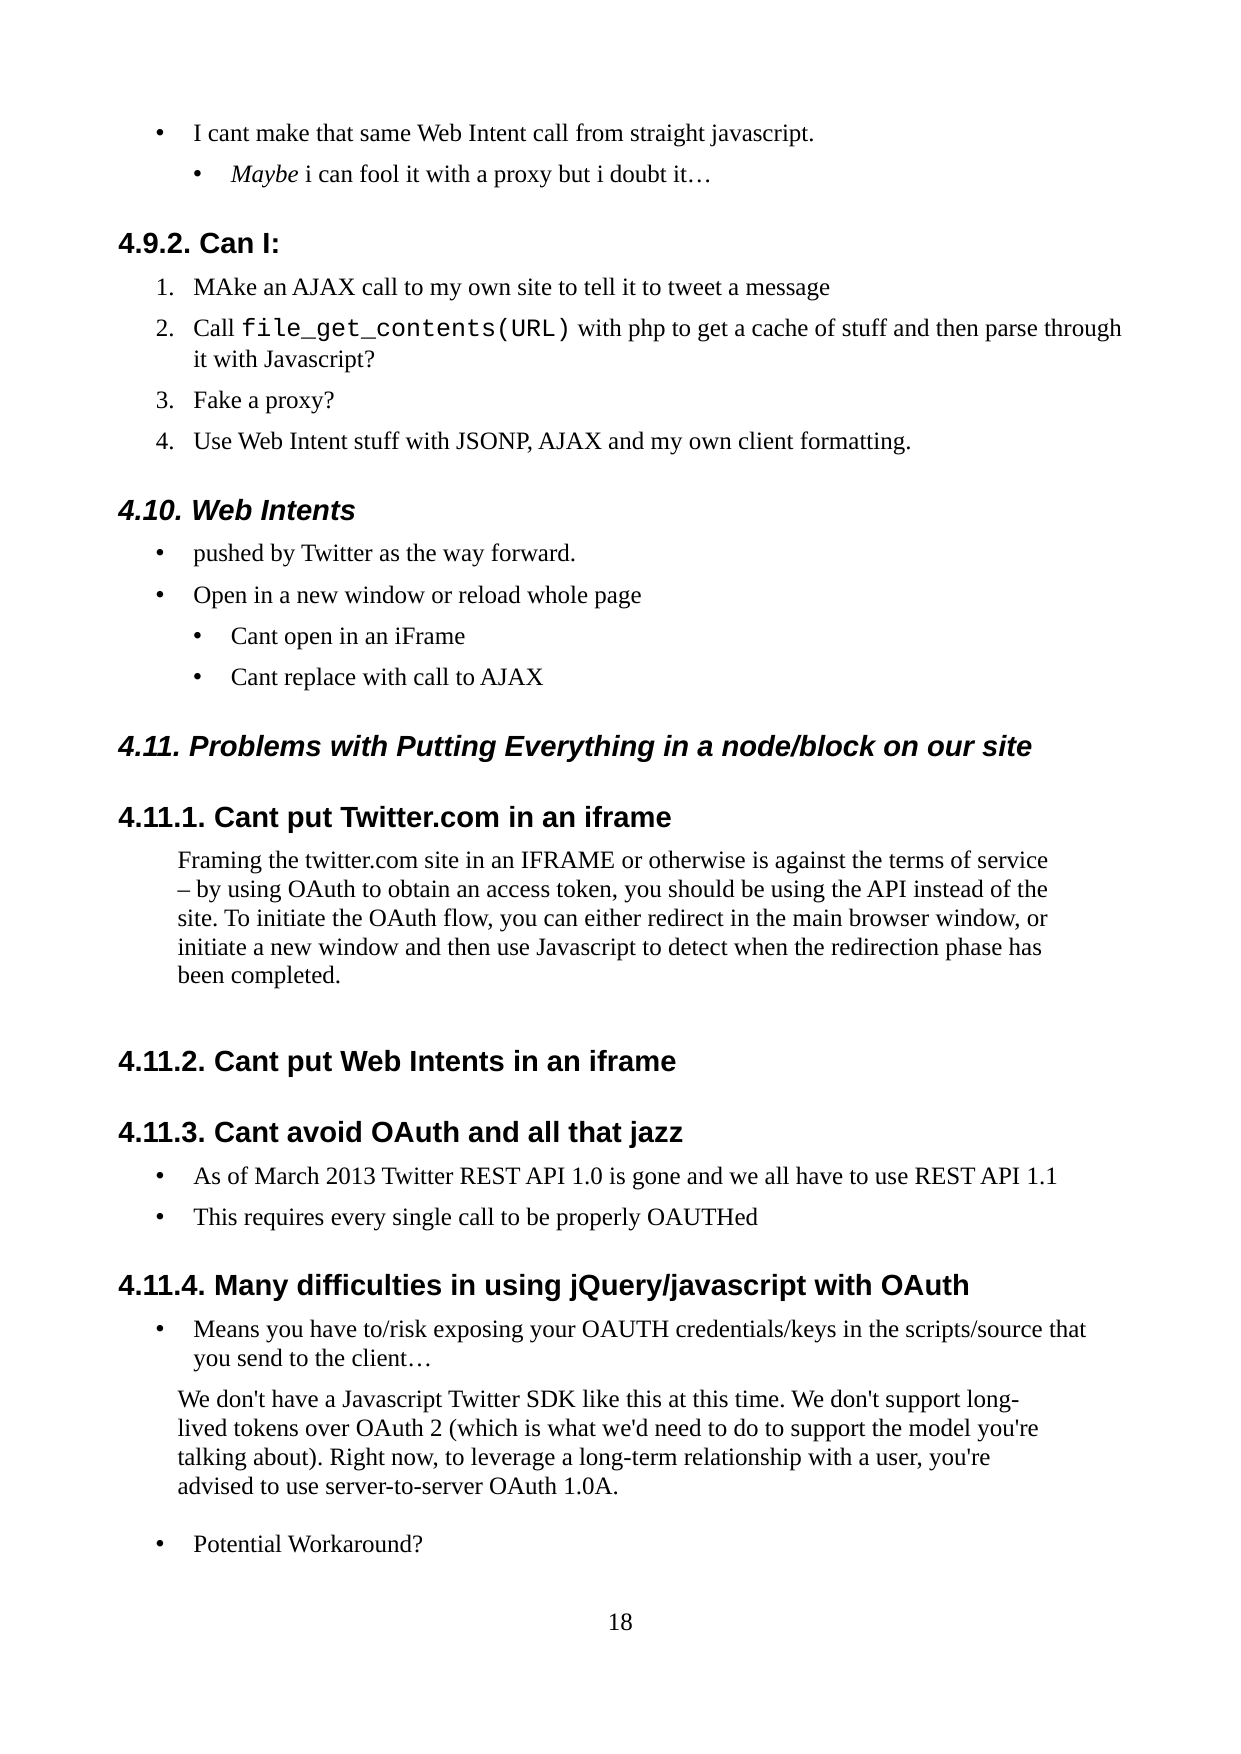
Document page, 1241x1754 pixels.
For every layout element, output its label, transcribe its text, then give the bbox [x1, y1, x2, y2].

text Framing the twitter.com site in an IFRAME or otherwise is against the terms of service – by using OAuth to obtain an access token, you should be using the API instead of the site. To initiate the OAuth flow, you can either redirect in the main browser window, or initiate a new window and then use Javascript to detect when the redirection phase has been completed. [177, 846, 1063, 989]
subtitle Cant put Web Intents in an iframe [118, 1044, 1122, 1077]
subtitle Many difficulties in using jQuery/javascript with OAuth [118, 1268, 1122, 1302]
list I cant make that same Web Intent call from straight javascript. [156, 118, 1122, 147]
list Fake a proxy? [156, 385, 1122, 414]
list Cant open in an iFrame [193, 621, 1122, 650]
list Potential Workaround? [156, 1529, 1122, 1558]
subtitle Can I: [118, 226, 1122, 259]
list Cant replace with call to AJAX [193, 662, 1122, 691]
list MAke an AJAX call to my own site to tell it to tweet a message [156, 272, 1122, 300]
text We don't have a Javascript Twitter SDK like this at this time. We don't support long-lived tokens over OAuth 2 (which is what we'd need to do to support the model you're talking about). Right now, to leverage a long-term relationship with a user, you're advised to use server-to-server OAuth 1.0A. [177, 1384, 1063, 1499]
list pushed by Twitter as the way forward. [156, 538, 1122, 567]
subtitle Cant put Twitter.com in an iframe [118, 799, 1122, 833]
subtitle Problems with Putting Everything in a node/block on our site [118, 728, 1122, 762]
list Means you have to/risk exposing your OAUTH credentials/keys in the scripts/source that you send to the client… [156, 1314, 1122, 1372]
list Use Web Intent stuff with JSONP, AJAX and my own client formatting. [156, 426, 1122, 455]
list This requires every single call to be properly OAUTHed [156, 1202, 1122, 1231]
list Maybe i can fool it with a proxy but i doubt it… [193, 159, 1122, 188]
list Open in a new window or reload whole page [156, 580, 1122, 608]
subtitle Web Intents [118, 492, 1122, 526]
list As of March 2013 Twitter REST API 1.0 is gone and we all have to use REST API 1.1 [156, 1161, 1122, 1190]
list Call file_get_contents(URL) with php to get a cache of stuff and then parse through it with Javascript? [156, 313, 1122, 372]
subtitle Cant avoid OAuth and all that jazz [118, 1115, 1122, 1148]
